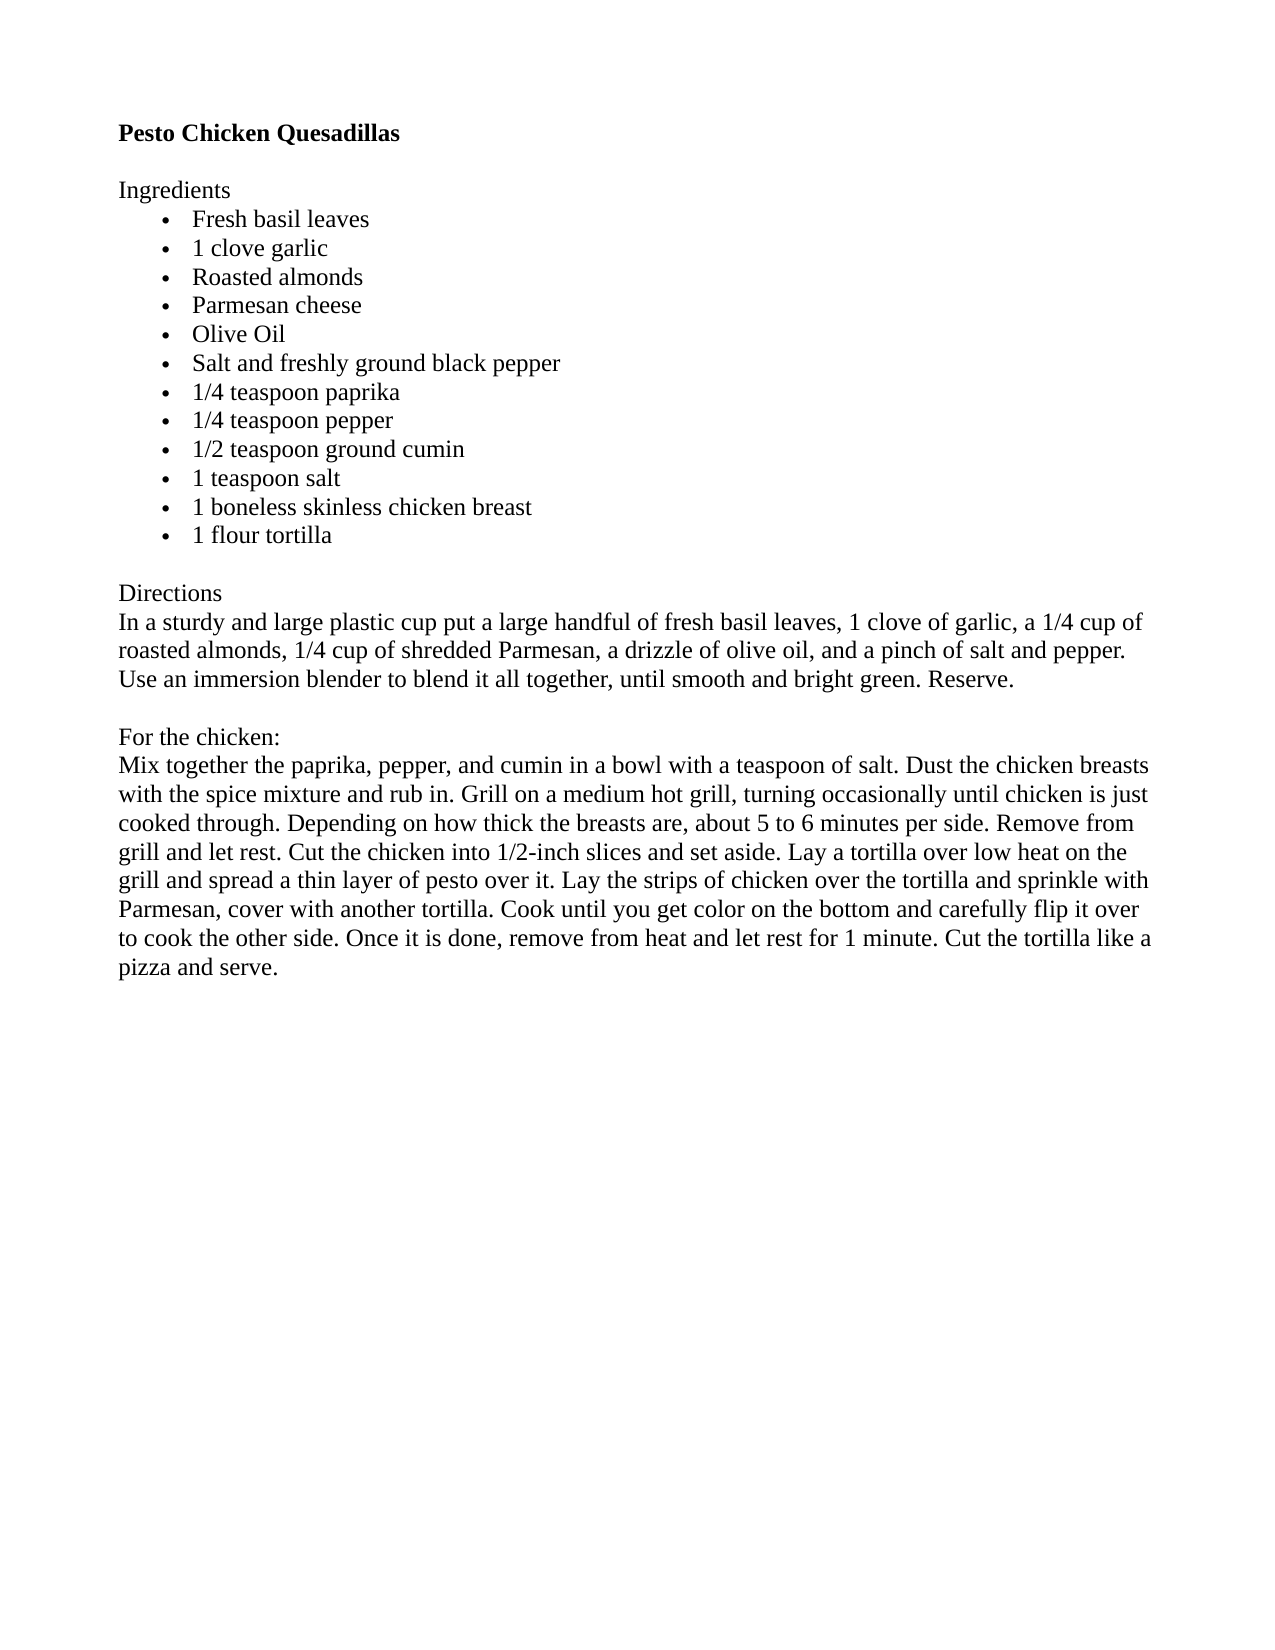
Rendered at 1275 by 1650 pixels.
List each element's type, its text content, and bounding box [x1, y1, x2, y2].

text Pesto Chicken Quesadillas [118, 118, 1157, 147]
list Fresh basil leaves [162, 204, 1157, 233]
text Ingredients [118, 176, 1157, 204]
list Olive Oil [162, 319, 1157, 348]
list Parmesan cheese [162, 291, 1157, 319]
list 1 clove garlic [162, 233, 1157, 262]
list 1 teaspoon salt [162, 463, 1157, 492]
text In a sturdy and large plastic cup put a large handful of fresh basil leaves, 1 clove of garlic, a 1/4 cup of roasted almonds, 1/4 cup of shredded Parmesan, a drizzle of olive oil, and a pinch of salt and pepper. Use an immersion blender to blend it all together, until smooth and bright green. Reserve. [118, 607, 1157, 693]
list 1/4 teaspoon pepper [162, 406, 1157, 434]
list 1/2 teaspoon ground cumin [162, 434, 1157, 463]
list Roasted almonds [162, 262, 1157, 291]
text Directions [118, 578, 1157, 607]
text Mix together the paprika, pepper, and cumin in a bowl with a teaspoon of salt. Dust the chicken breasts with the spice mixture and rub in. Grill on a medium hot grill, turning occasionally until chicken is just cooked through. Depending on how thick the breasts are, about 5 to 6 minutes per side. Remove from grill and let rest. Cut the chicken into 1/2-inch slices and set aside. Lay a tortilla over low heat on the grill and spread a thin layer of pesto over it. Lay the strips of chicken over the tortilla and sprinkle with Parmesan, cover with another tortilla. Cook until you get color on the bottom and carefully flip it over to cook the other side. Once it is done, remove from heat and let rest for 1 minute. Cut the tortilla like a pizza and serve. [118, 751, 1157, 981]
list 1 flour tortilla [162, 521, 1157, 549]
list Salt and freshly ground black pepper [162, 348, 1157, 377]
text For the chicken: [118, 722, 1157, 751]
list 1 boneless skinless chicken breast [162, 492, 1157, 521]
list 1/4 teaspoon paprika [162, 377, 1157, 406]
